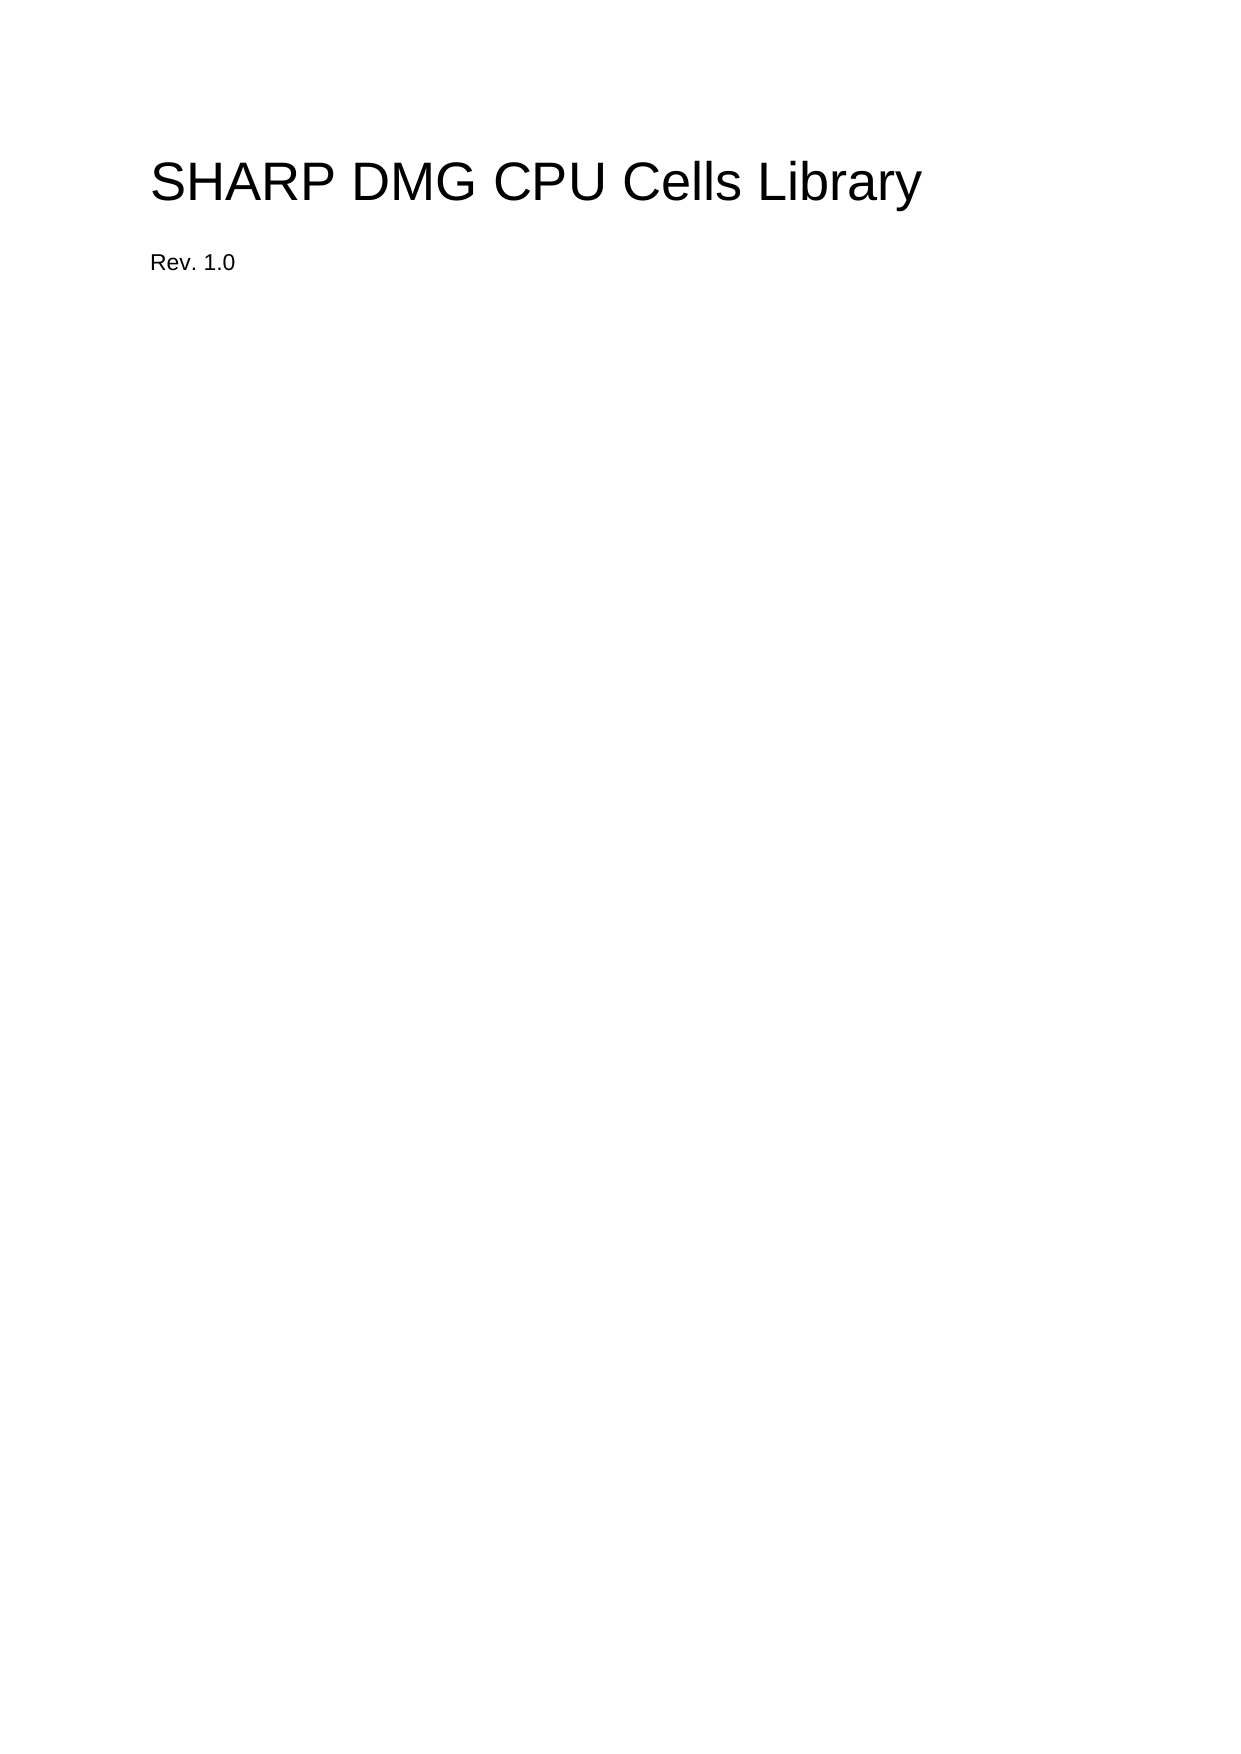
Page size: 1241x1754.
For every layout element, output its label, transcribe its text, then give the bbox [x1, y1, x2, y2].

title SHARP DMG CPU Cells Library [150, 150, 1090, 212]
text Rev. 1.0 [150, 249, 1090, 275]
